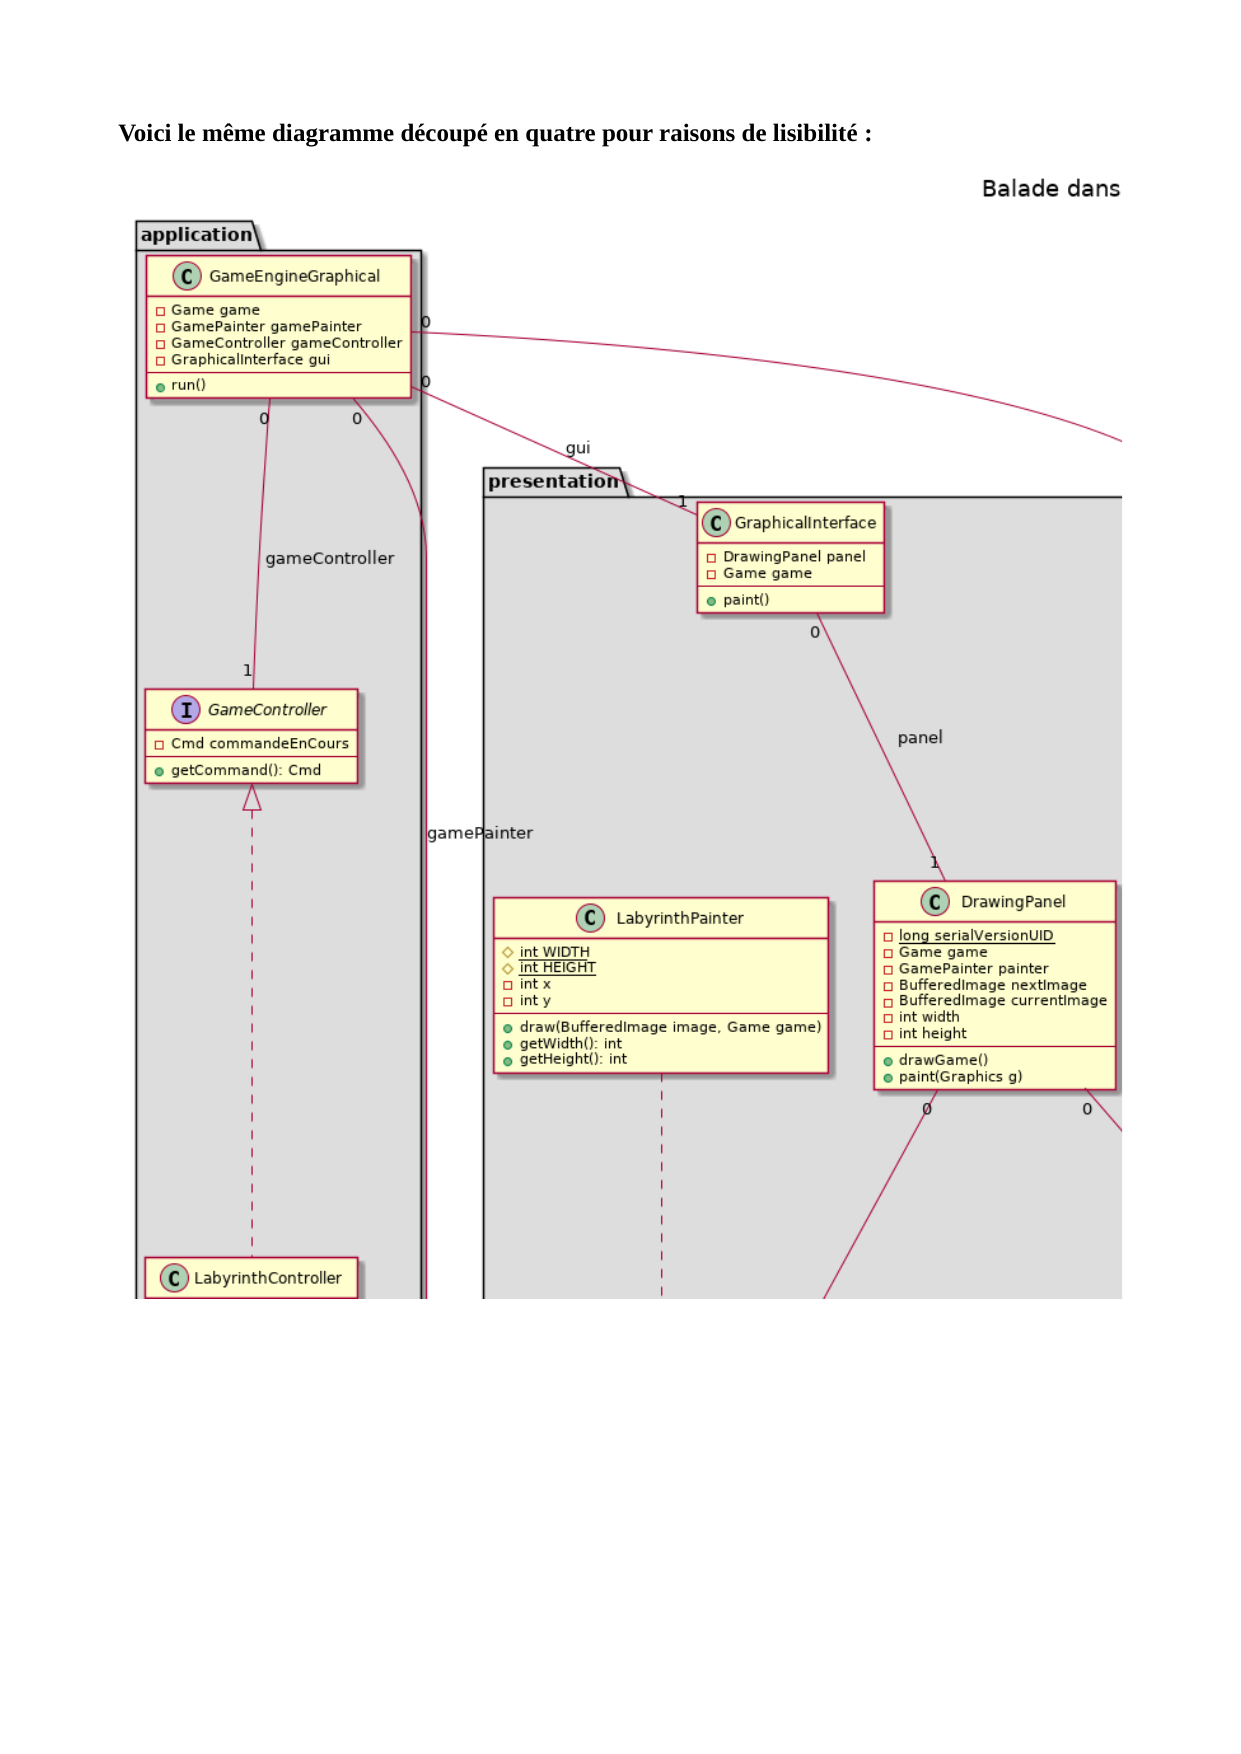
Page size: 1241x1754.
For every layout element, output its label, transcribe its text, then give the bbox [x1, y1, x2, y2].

text Voici le même diagramme découpé en quatre pour raisons de lisibilité : [118, 118, 1122, 147]
picture [118, 175, 1123, 1299]
